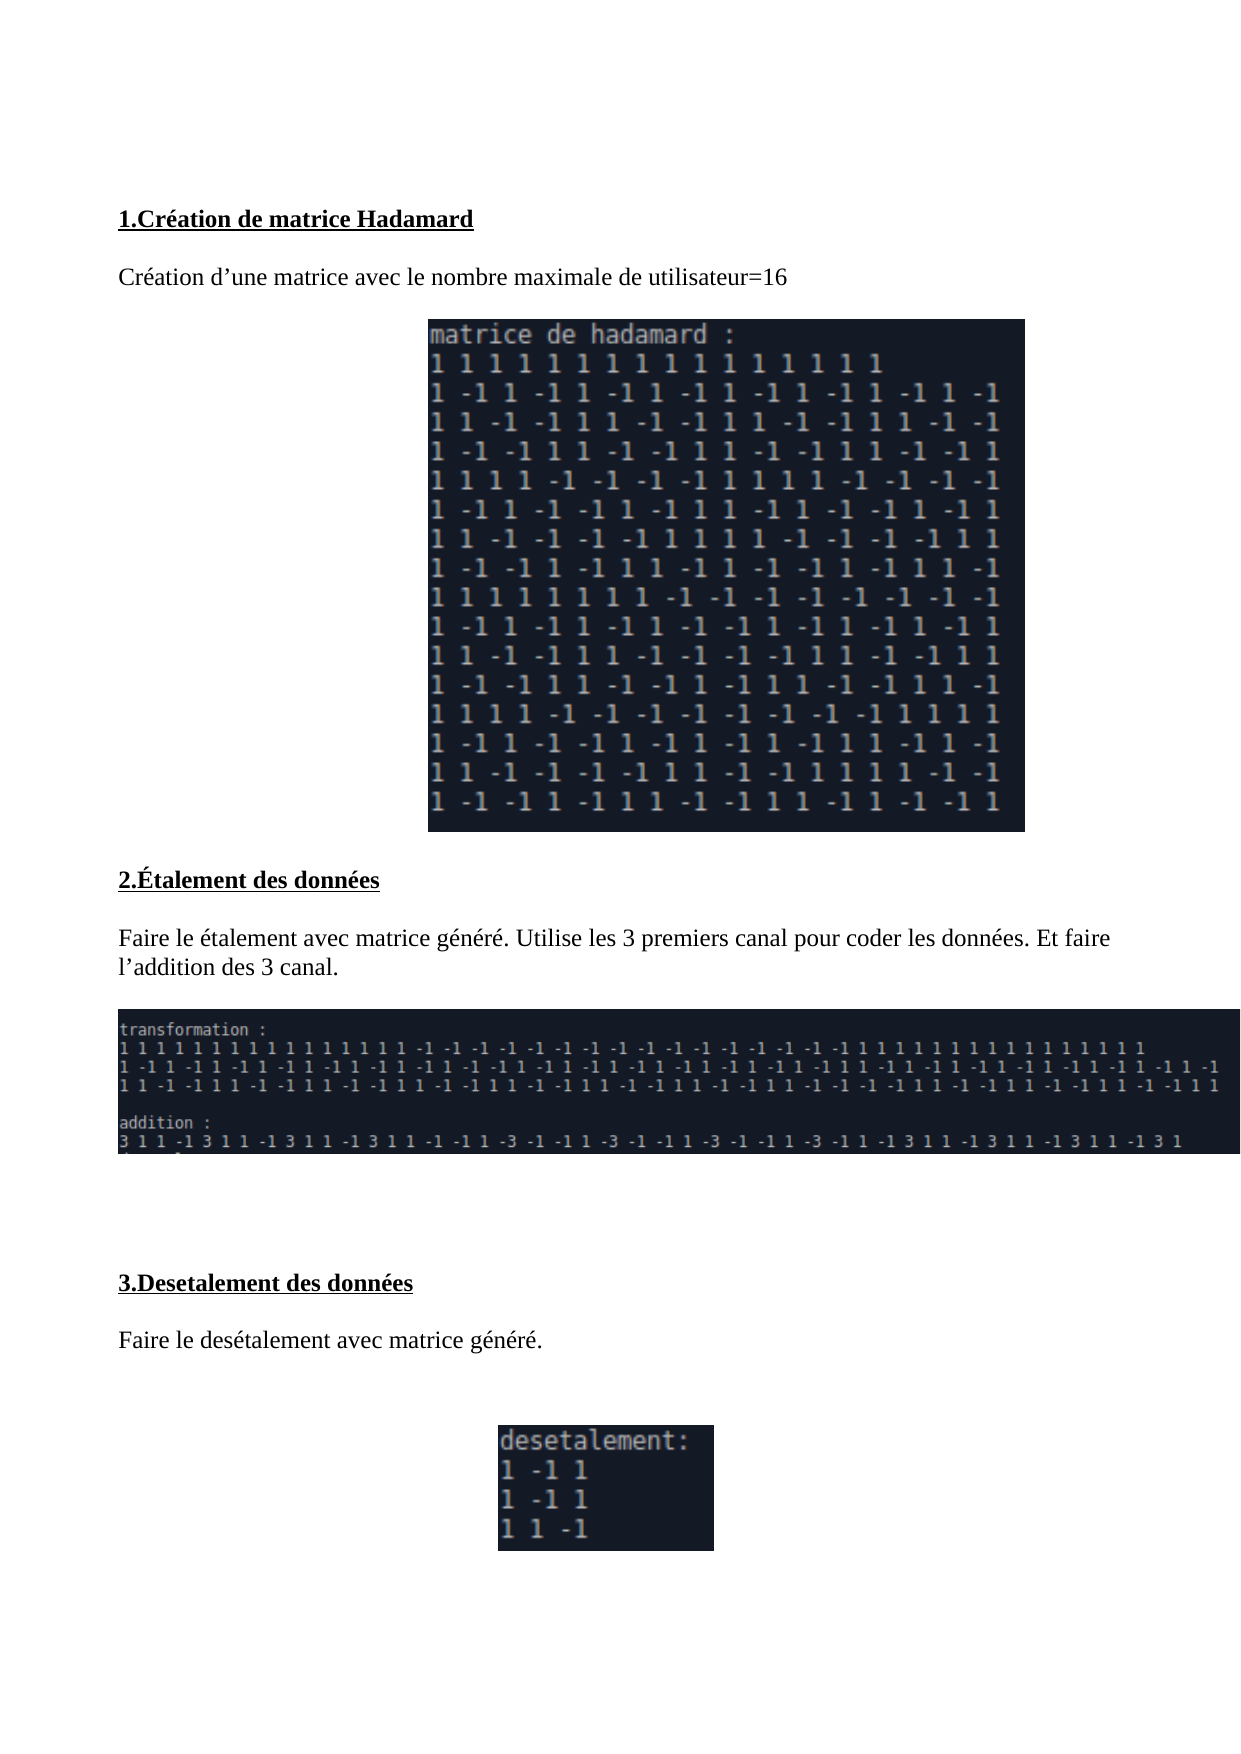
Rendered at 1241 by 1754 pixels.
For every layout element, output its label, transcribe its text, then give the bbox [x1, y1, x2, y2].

text Faire le desétalement avec matrice généré. [118, 1326, 1122, 1354]
text Création d’une matrice avec le nombre maximale de utilisateur=16 [118, 262, 1122, 291]
picture [118, 1009, 1241, 1154]
text 2.Étalement des données [118, 866, 1122, 894]
text 1.Création de matrice Hadamard [118, 204, 1122, 233]
text 3.Desetalement des données [118, 1268, 1122, 1297]
picture [498, 1425, 714, 1551]
picture [428, 319, 1025, 832]
text Faire le étalement avec matrice généré. Utilise les 3 premiers canal pour coder les données. Et faire l’addition des 3 canal. [118, 923, 1122, 981]
